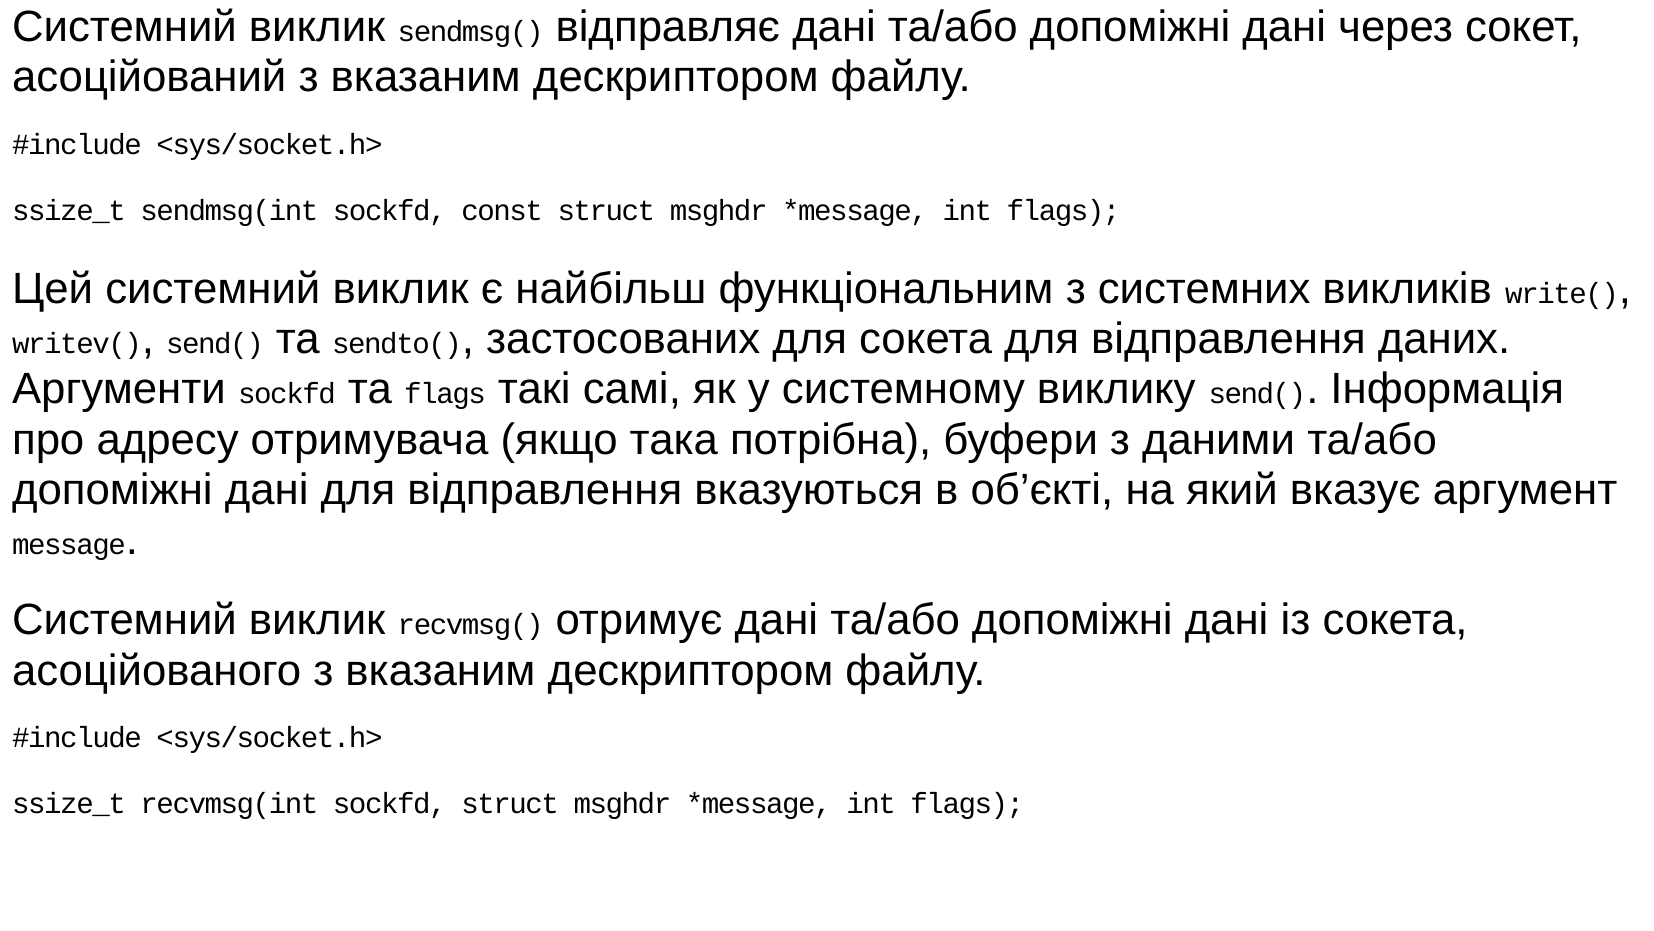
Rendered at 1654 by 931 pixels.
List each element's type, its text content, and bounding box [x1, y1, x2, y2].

text Цей системний виклик є найбільш функціональним з системних викликів write(), writev(), send() та sendto(), застосованих для сокета для відправлення даних. Аргументи sockfd та flags такі самі, як у системному виклику send(). Інформація про адресу отримувача (якщо така потрібна), буфери з даними та/або допоміжні дані для відправлення вказуються в об’єкті, на який вказує аргумент message. [12, 262, 1642, 564]
text ssize_t sendmsg(int sockfd, const struct msghdr *message, int flags); [12, 196, 1642, 229]
text #include <sys/socket.h> [12, 130, 1642, 163]
text #include <sys/socket.h> [12, 724, 1642, 757]
text Системний виклик recvmsg() отримує дані та/або допоміжні дані із сокета, асоційованого з вказаним дескриптором файлу. [12, 593, 1642, 694]
text Системний виклик sendmsg() відправляє дані та/або допоміжні дані через сокет, асоційований з вказаним дескриптором файлу. [12, 0, 1642, 101]
text ssize_t recvmsg(int sockfd, struct msghdr *message, int flags); [12, 790, 1642, 823]
